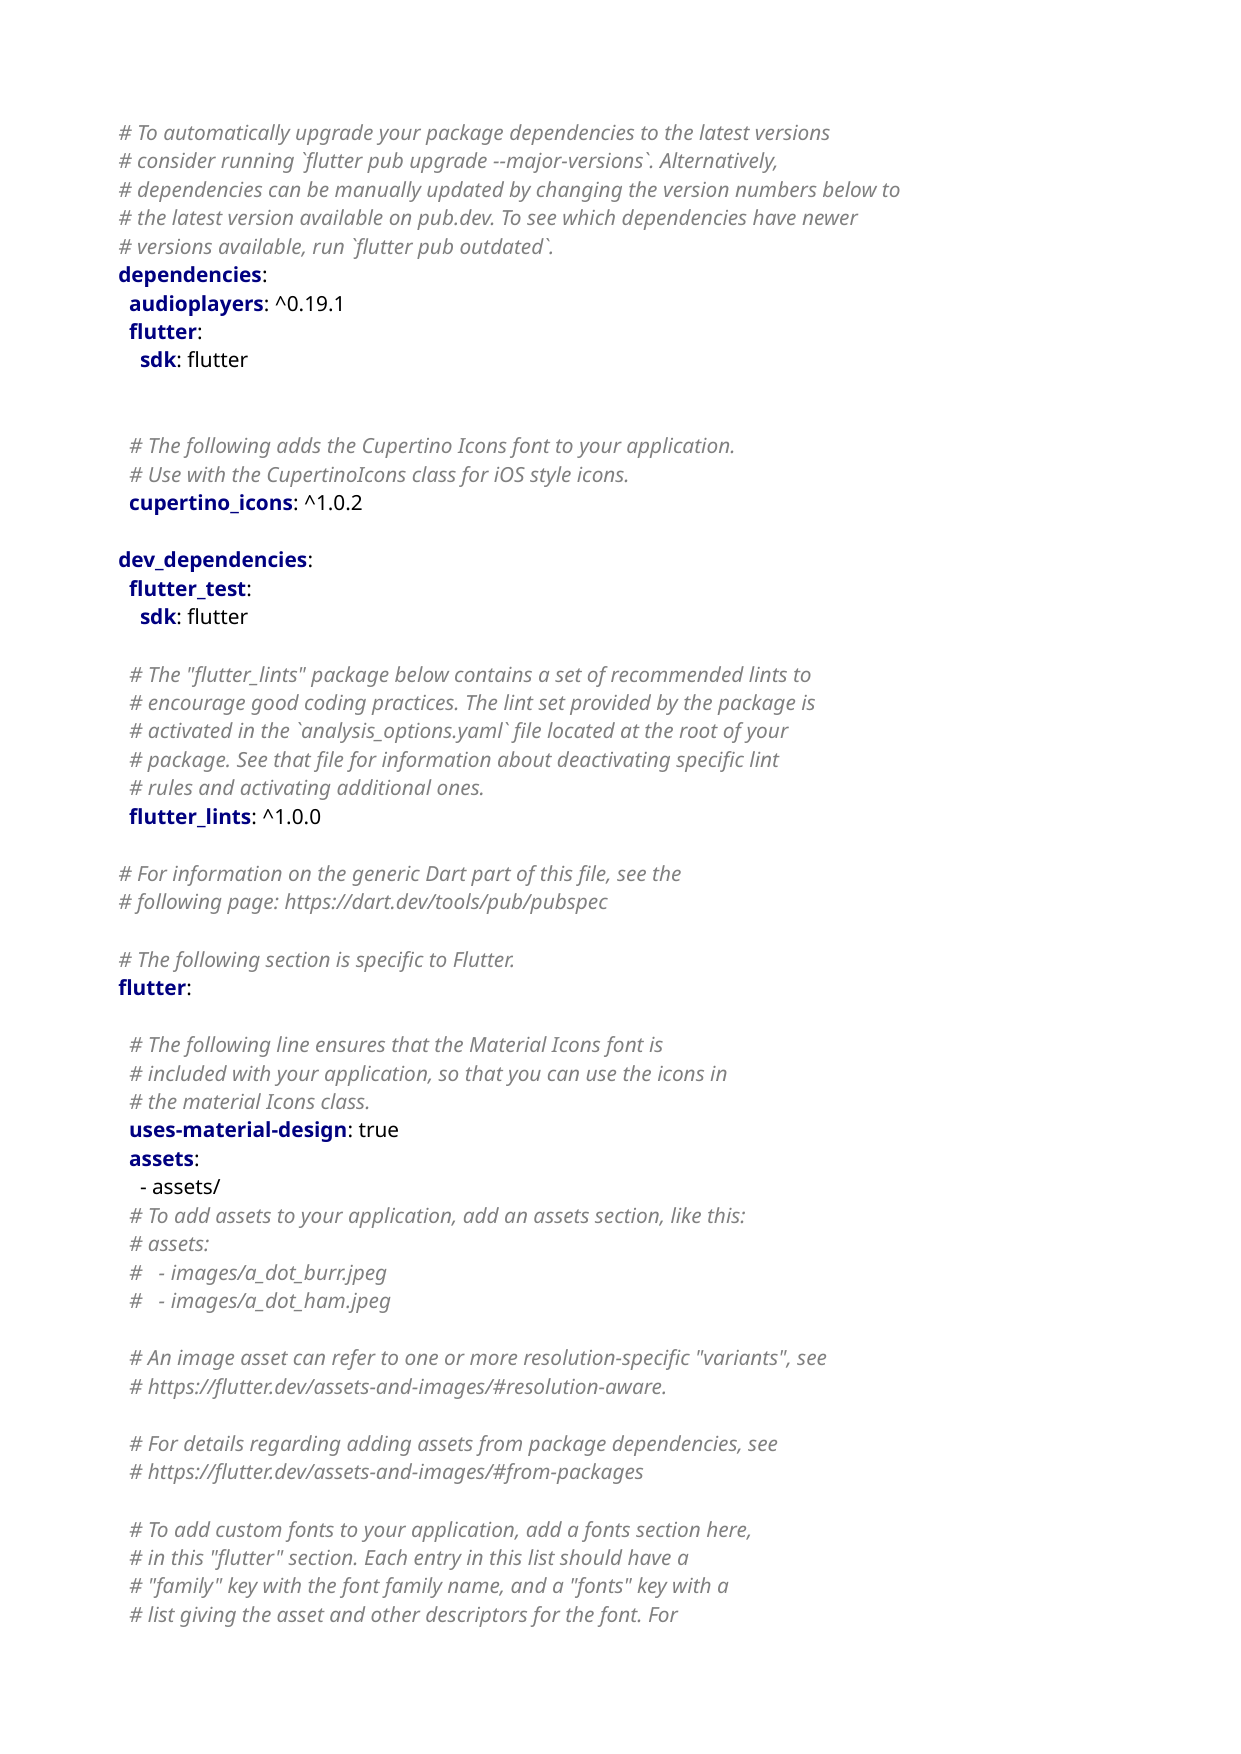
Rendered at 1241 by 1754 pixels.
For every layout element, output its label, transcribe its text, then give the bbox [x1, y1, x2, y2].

text # To automatically upgrade your package dependencies to the latest versions # consider running `flutter pub upgrade --major-versions`. Alternatively, # dependencies can be manually updated by changing the version numbers below to # the latest version available on pub.dev. To see which dependencies have newer # versions available, run `flutter pub outdated`. dependencies: audioplayers: ^0.19.1 flutter: sdk: flutter # The following adds the Cupertino Icons font to your application. # Use with the CupertinoIcons class for iOS style icons. cupertino_icons: ^1.0.2 dev_dependencies: flutter_test: sdk: flutter # The "flutter_lints" package below contains a set of recommended lints to # encourage good coding practices. The lint set provided by the package is # activated in the `analysis_options.yaml` file located at the root of your # package. See that file for information about deactivating specific lint # rules and activating additional ones. flutter_lints: ^1.0.0 # For information on the generic Dart part of this file, see the # following page: https://dart.dev/tools/pub/pubspec # The following section is specific to Flutter. flutter: # The following line ensures that the Material Icons font is # included with your application, so that you can use the icons in # the material Icons class. uses-material-design: true assets: - assets/ # To add assets to your application, add an assets section, like this: # assets: # - images/a_dot_burr.jpeg # - images/a_dot_ham.jpeg # An image asset can refer to one or more resolution-specific "variants", see # https://flutter.dev/assets-and-images/#resolution-aware. # For details regarding adding assets from package dependencies, see # https://flutter.dev/assets-and-images/#from-packages # To add custom fonts to your application, add a fonts section here, # in this "flutter" section. Each entry in this list should have a # "family" key with the font family name, and a "fonts" key with a # list giving the asset and other descriptors for the font. For [118, 118, 1122, 1628]
